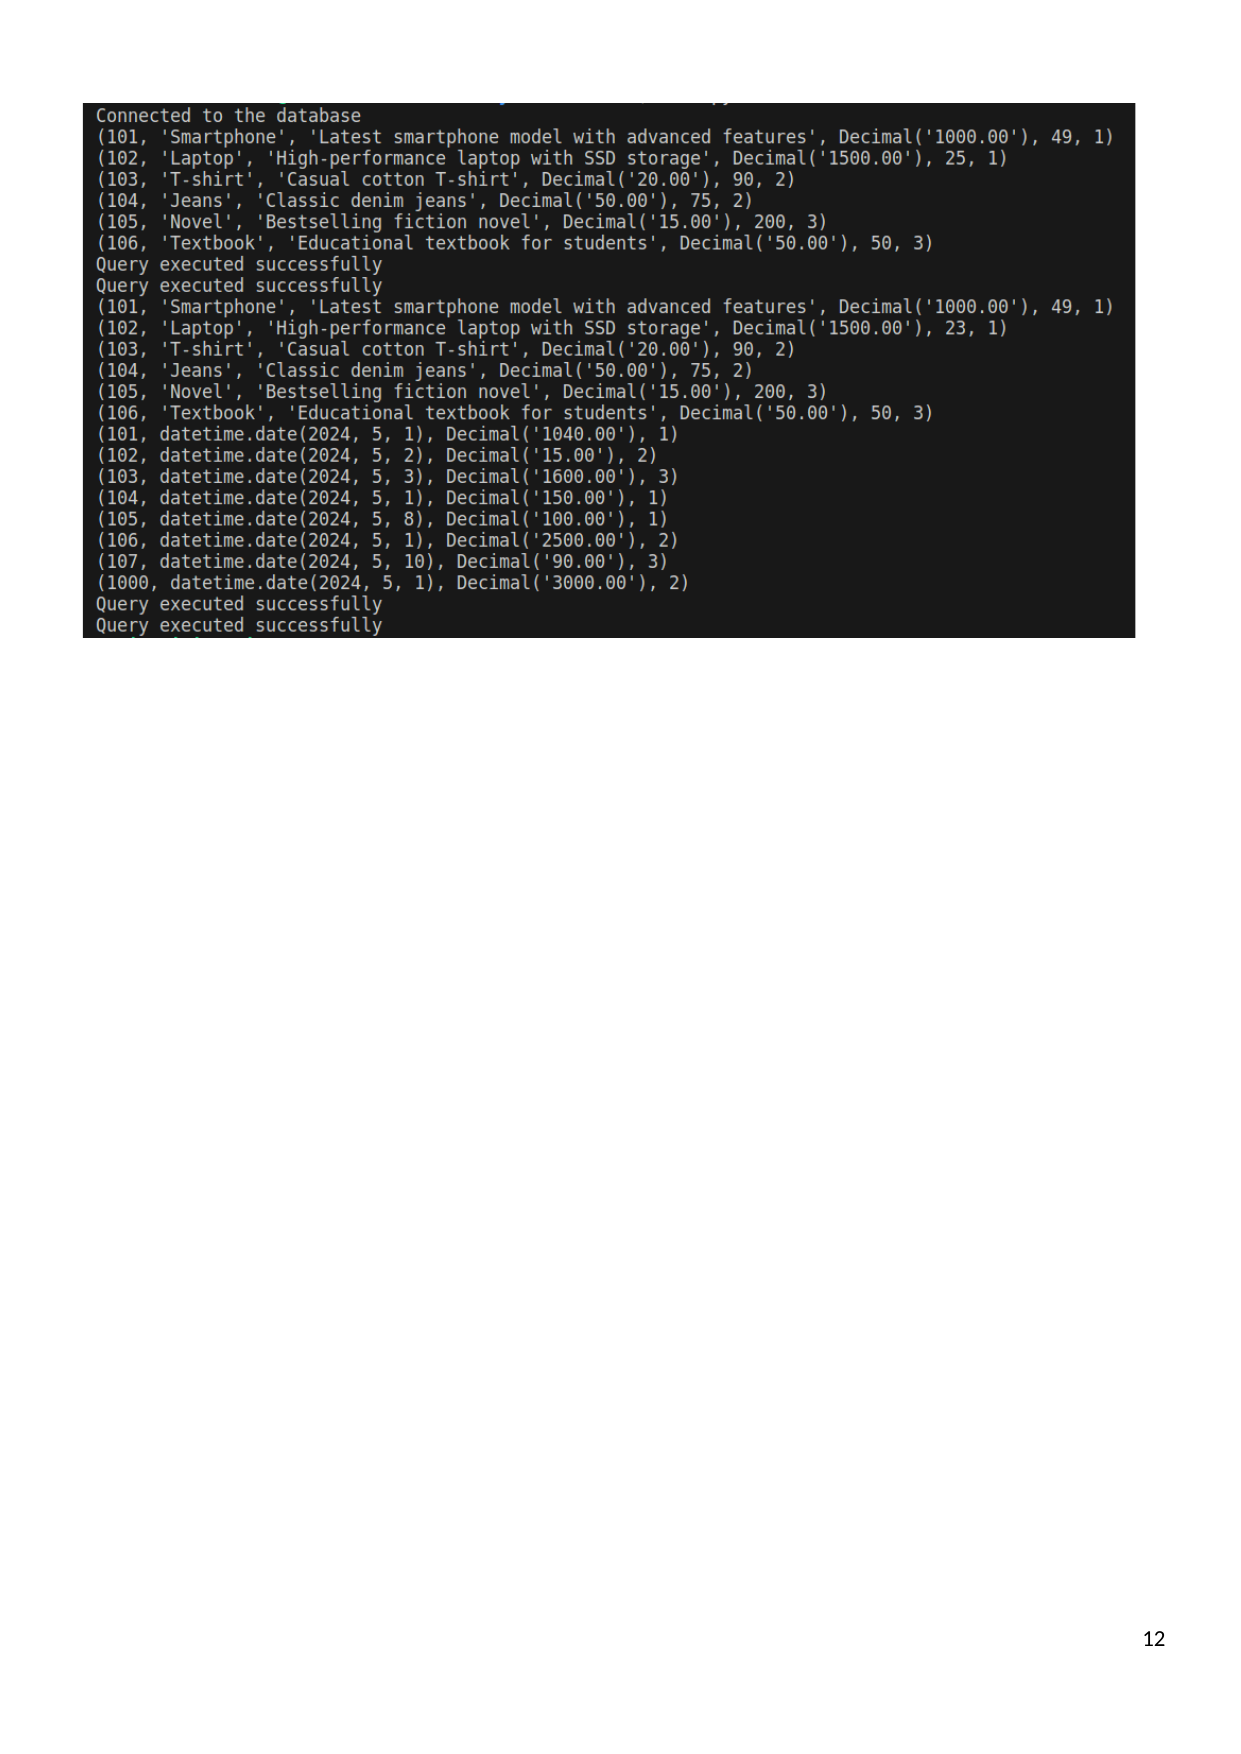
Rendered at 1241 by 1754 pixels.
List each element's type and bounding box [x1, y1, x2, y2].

picture [82, 103, 1136, 638]
